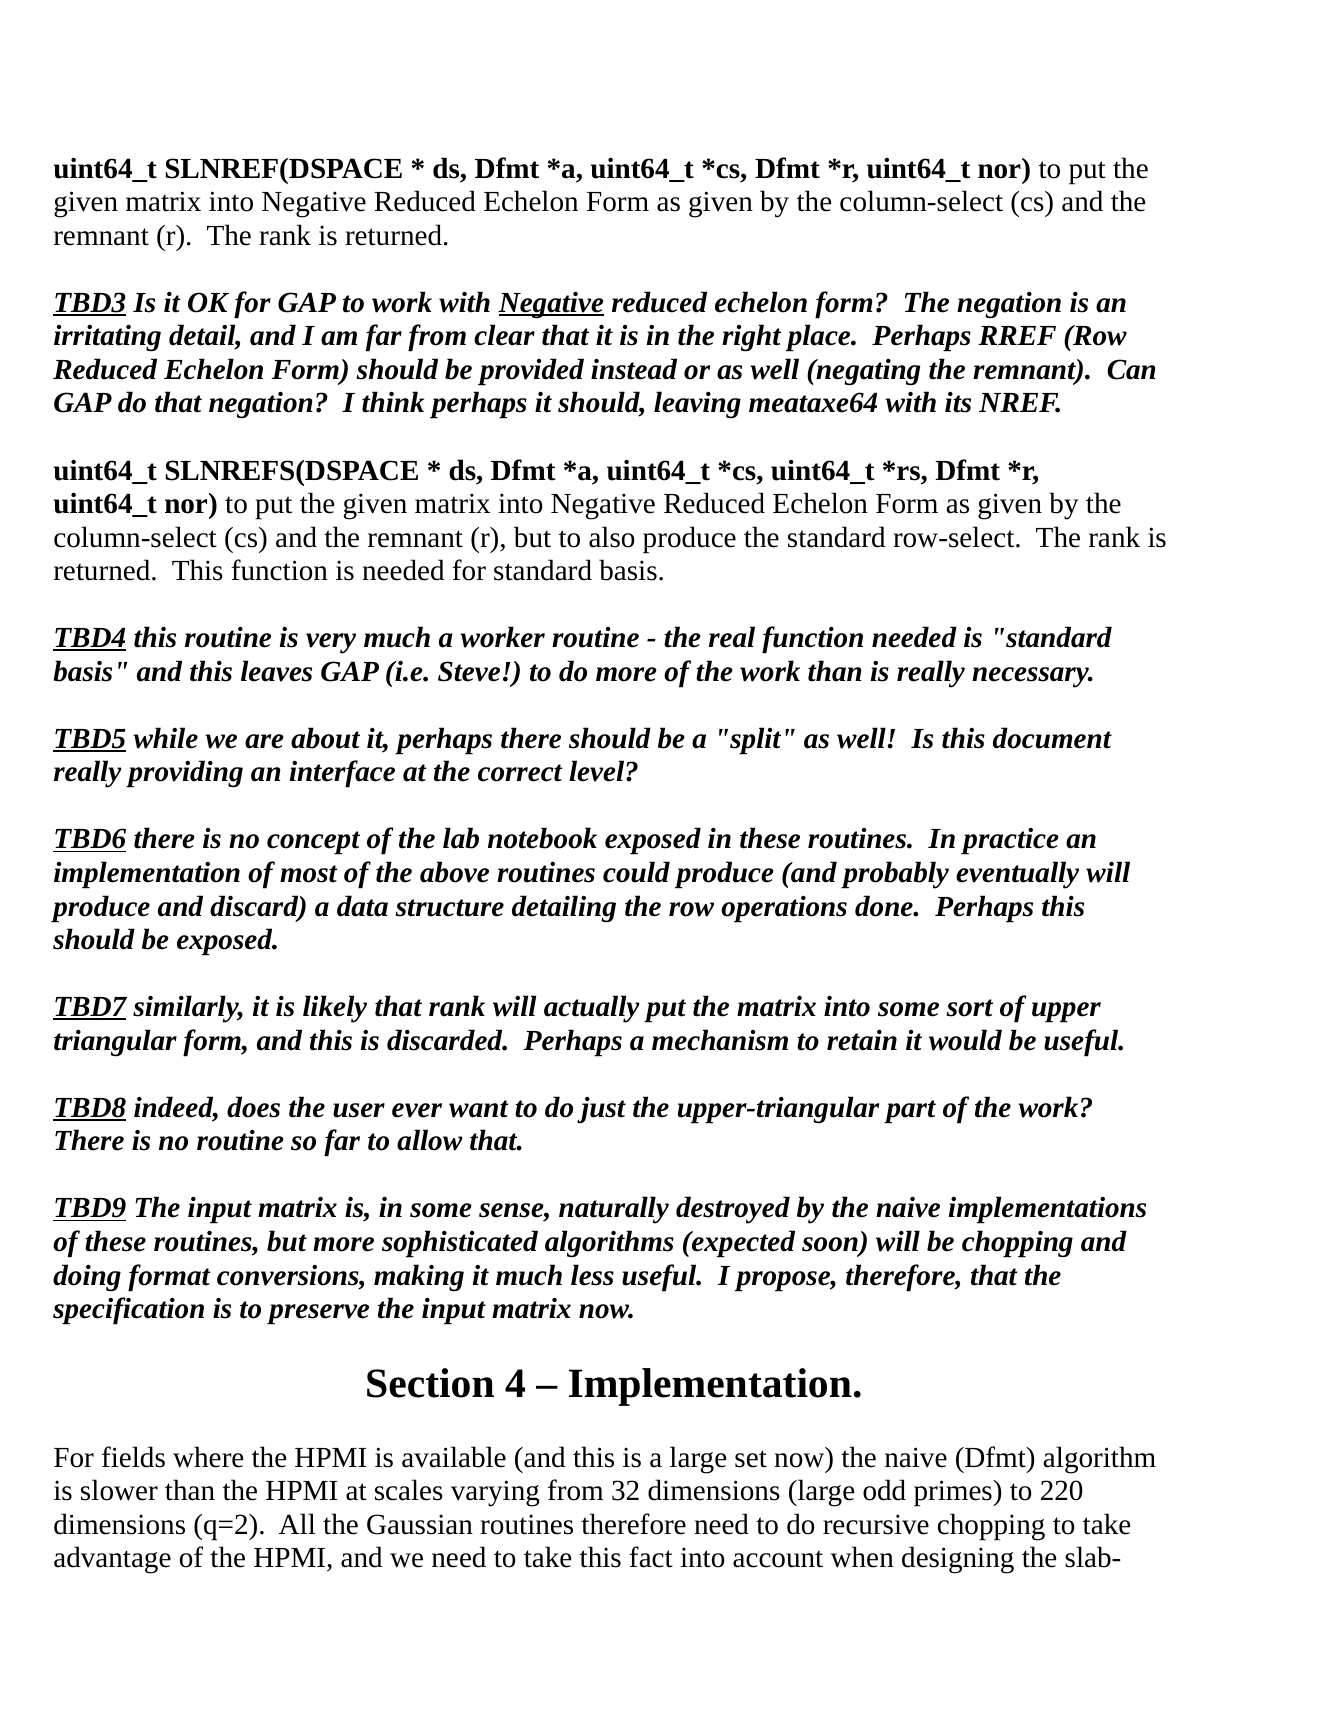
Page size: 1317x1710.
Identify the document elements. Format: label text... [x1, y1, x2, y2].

text uint64_t nor) to put the given matrix into Negative Reduced Echelon Form as given by the column-select (cs) and the remnant (r), but to also produce the standard row-select. The rank is returned. This function is needed for standard basis. [53, 486, 1174, 587]
text TBD5 while we are about it, perhaps there should be a "split" as well! Is this document really providing an interface at the correct level? [53, 721, 1174, 788]
text uint64_t SLNREF(DSPACE * ds, Dfmt *a, uint64_t *cs, Dfmt *r, uint64_t nor) to put the given matrix into Negative Reduced Echelon Form as given by the column-select (cs) and the remnant (r). The rank is returned. [53, 151, 1174, 251]
text TBD3 Is it OK for GAP to work with Negative reduced echelon form? The negation is an irritating detail, and I am far from clear that it is in the right place. Perhaps RREF (Row Reduced Echelon Form) should be provided instead or as well (negating the remnant). Can GAP do that negation? I think perhaps it should, leaving meataxe64 with its NREF. [53, 285, 1174, 419]
text TBD4 this routine is very much a worker routine - the real function needed is "standard basis" and this leaves GAP (i.e. Steve!) to do more of the work than is really necessary. [53, 620, 1174, 687]
text uint64_t SLNREFS(DSPACE * ds, Dfmt *a, uint64_t *cs, uint64_t *rs, Dfmt *r, [53, 453, 1174, 486]
text TBD7 similarly, it is likely that rank will actually put the matrix into some sort of upper triangular form, and this is discarded. Perhaps a mechanism to retain it would be useful. [53, 989, 1174, 1056]
text For fields where the HPMI is available (and this is a large set now) the naive (Dfmt) algorithm is slower than the HPMI at scales varying from 32 dimensions (large odd primes) to 220 dimensions (q=2). All the Gaussian routines therefore need to do recursive chopping to take advantage of the HPMI, and we need to take this fact into account when designing the slab- [53, 1440, 1174, 1574]
text TBD8 indeed, does the user ever want to do just the upper-triangular part of the work? There is no routine so far to allow that. [53, 1090, 1174, 1157]
text TBD9 The input matrix is, in some sense, naturally destroyed by the naive implementations of these routines, but more sophisticated algorithms (expected soon) will be chopping and doing format conversions, making it much less useful. I propose, therefore, that the specification is to preserve the input matrix now. [53, 1191, 1174, 1325]
text TBD6 there is no concept of the lab notebook exposed in these routines. In practice an implementation of most of the above routines could produce (and probably eventually will produce and discard) a data structure detailing the row operations done. Perhaps this should be exposed. [53, 822, 1174, 956]
text Section 4 – Implementation. [53, 1358, 1174, 1406]
